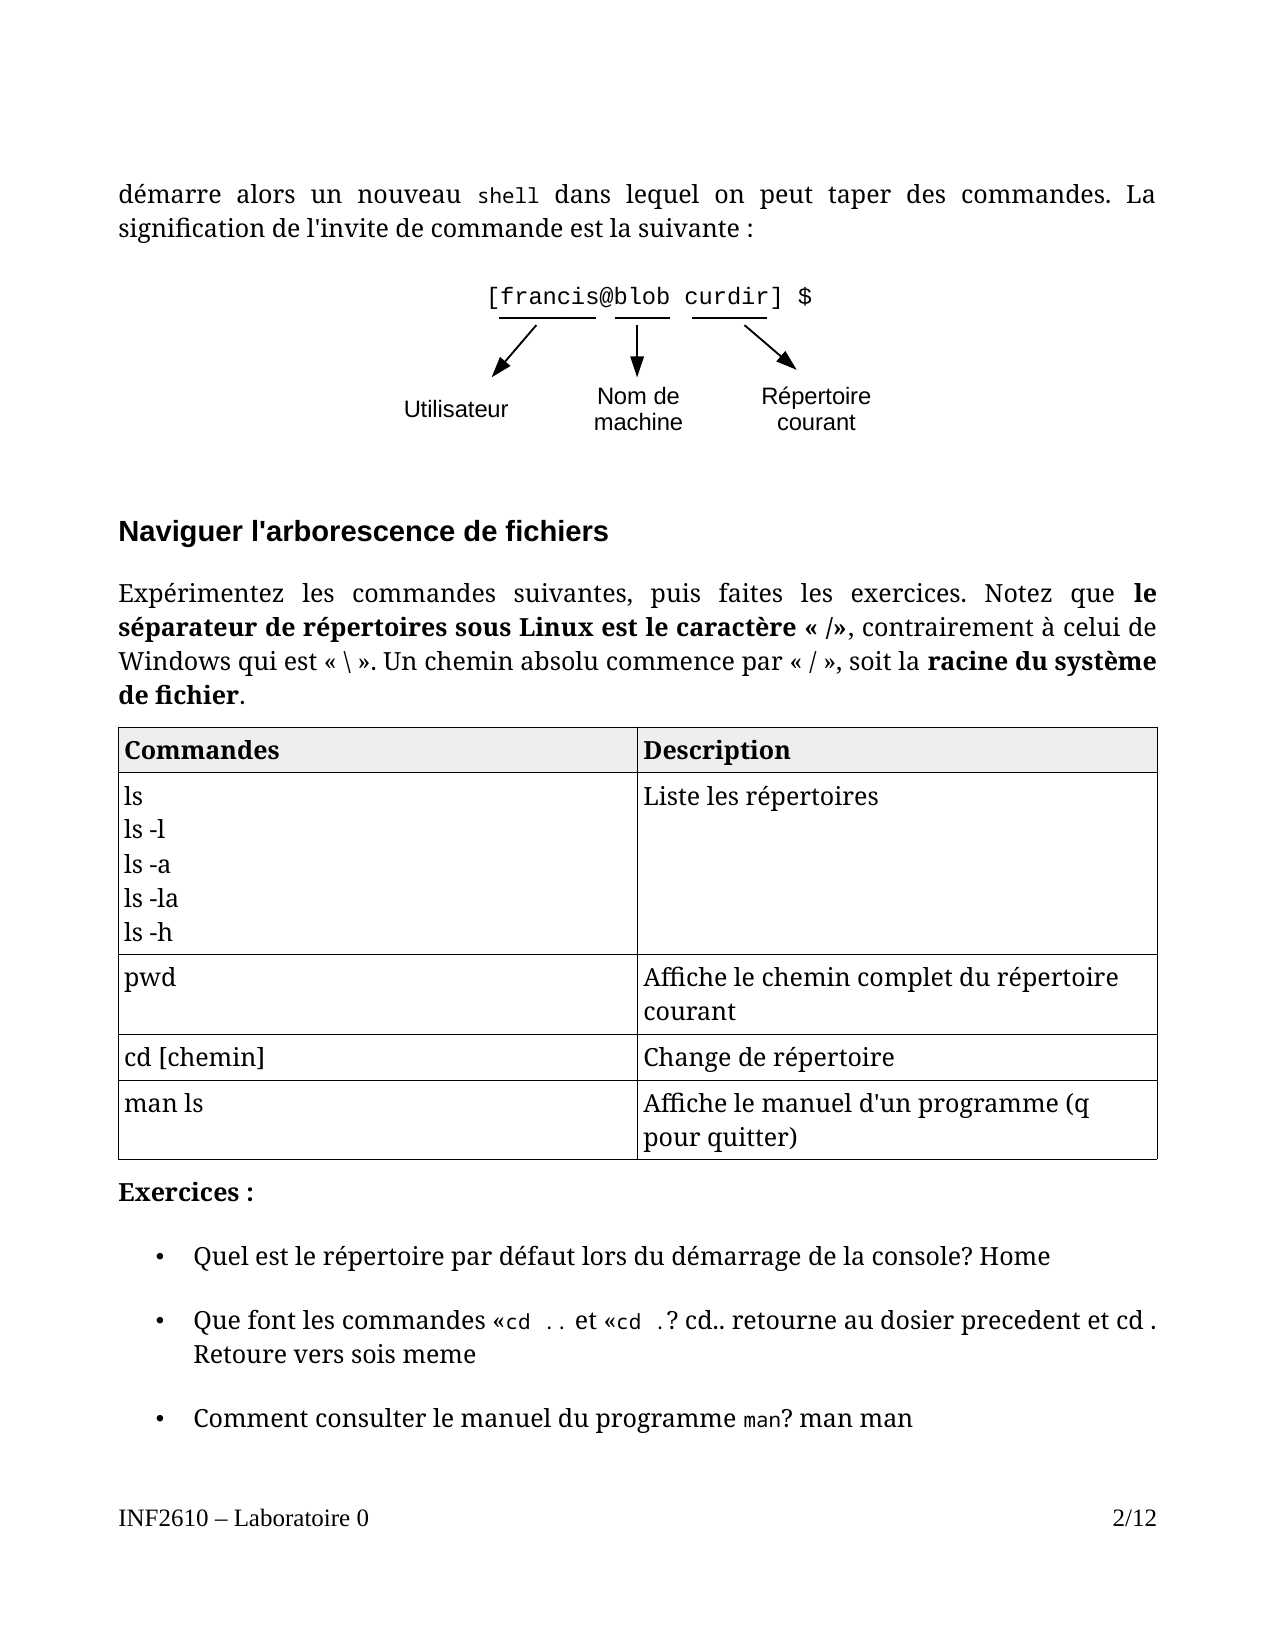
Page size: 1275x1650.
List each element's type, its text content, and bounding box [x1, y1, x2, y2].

table_cell pwd [119, 955, 637, 1034]
list Comment consulter le manuel du programme man? man man [156, 1401, 1157, 1434]
table_header Description [638, 728, 1157, 772]
text Exercices : [118, 1174, 1157, 1208]
table_cell man ls [119, 1081, 637, 1159]
text démarre alors un nouveau shell dans lequel on peut taper des commandes. La signification de l'invite de commande est la suivante : [118, 176, 1157, 244]
subtitle Naviguer l'arborescence de fichiers [118, 514, 1157, 548]
table_cell Affiche le manuel d'un programme (q pour quitter) [638, 1081, 1157, 1159]
table_header Commandes [119, 728, 637, 772]
table_cell cd [chemin] [119, 1035, 637, 1079]
table_cell Affiche le chemin complet du répertoire courant [638, 955, 1157, 1034]
list Quel est le répertoire par défaut lors du démarrage de la console? Home [156, 1238, 1157, 1272]
list Que font les commandes «cd .. et «cd .? cd.. retourne au dosier precedent et cd . Retoure vers sois meme [156, 1302, 1157, 1371]
table_cell Change de répertoire [638, 1035, 1157, 1079]
table_cell Liste les répertoires [638, 773, 1157, 954]
text Expérimentez les commandes suivantes, puis faites les exercices. Notez que le séparateur de répertoires sous Linux est le caractère « /», contrairement à celui de Windows qui est « \ ». Un chemin absolu commence par « / », soit la racine du système de fichier. [118, 575, 1157, 712]
table_cell ls ls -l ls -a ls -la ls -h [119, 773, 637, 954]
